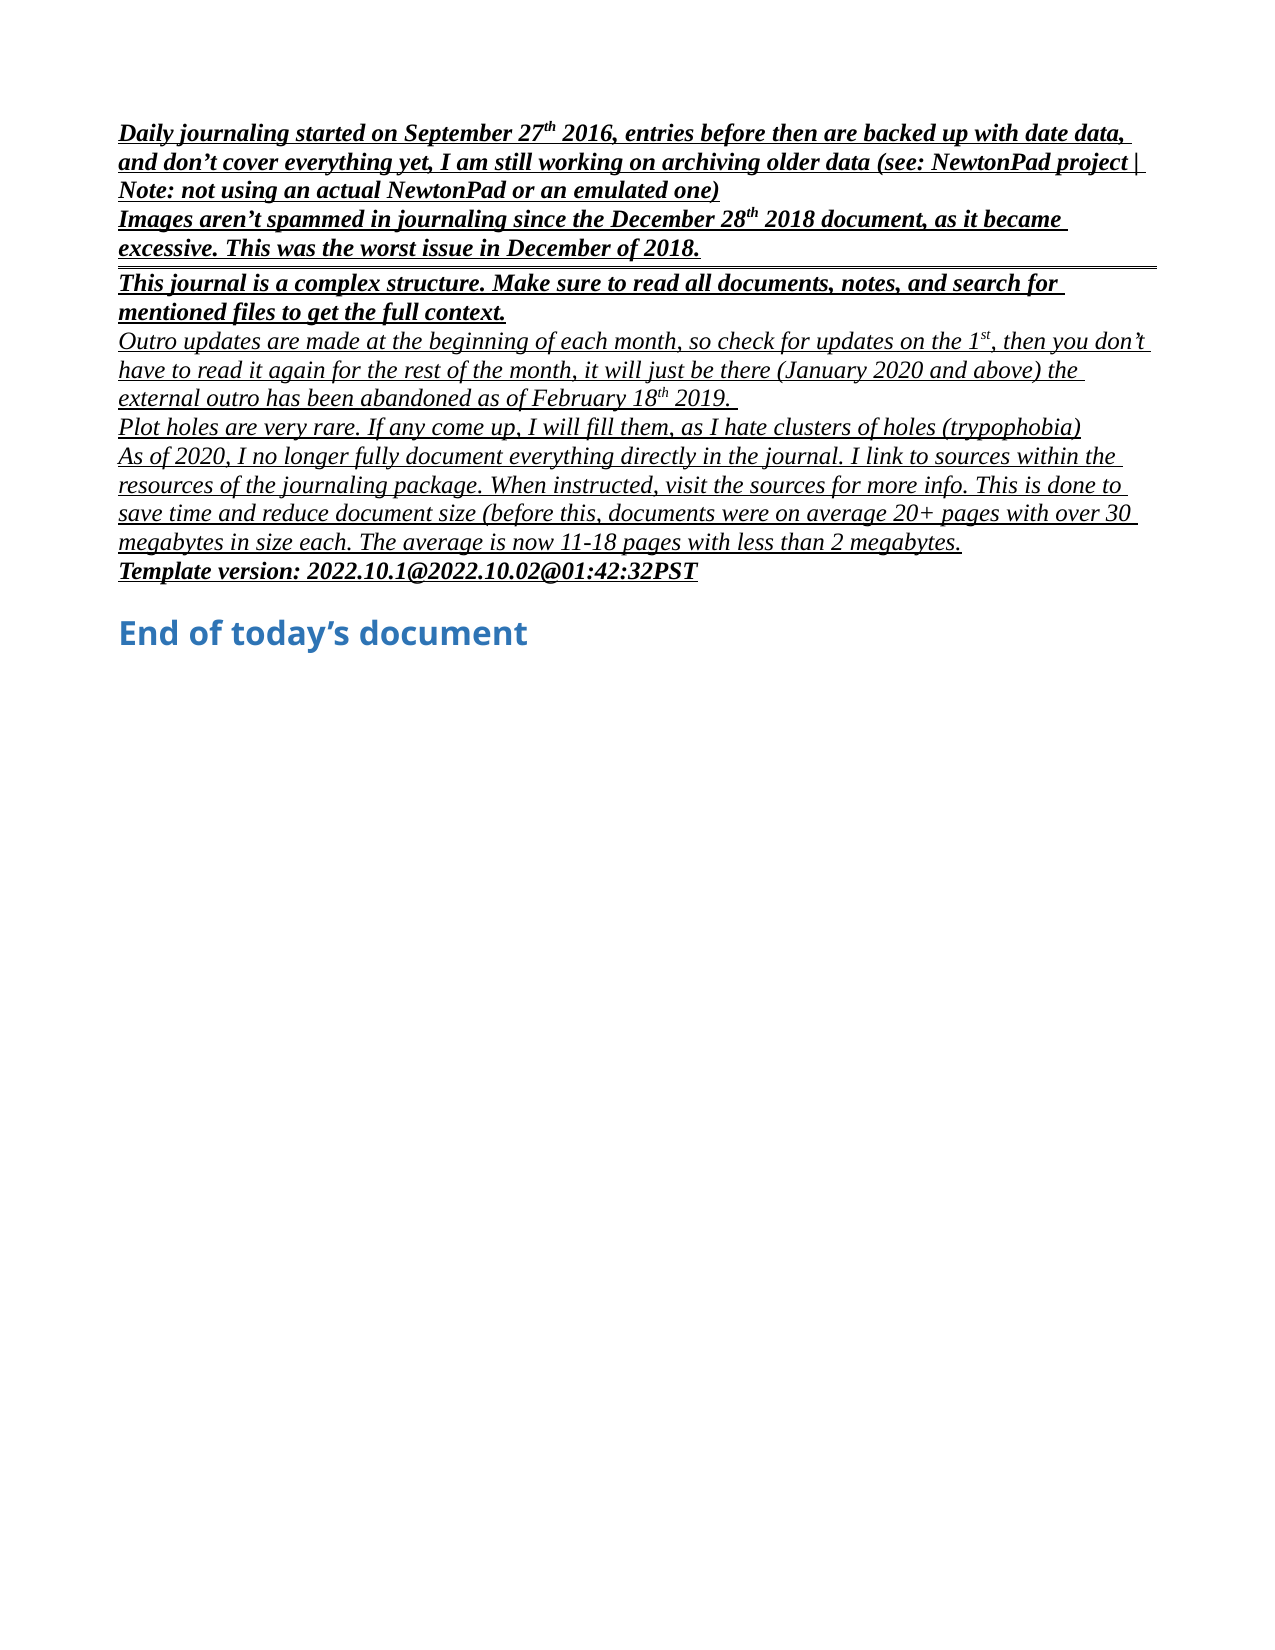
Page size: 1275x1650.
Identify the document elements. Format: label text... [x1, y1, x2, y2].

text Daily journaling started on September 27th 2016, entries before then are backed up with date data, and don’t cover everything yet, I am still working on archiving older data (see: NewtonPad project | Note: not using an actual NewtonPad or an emulated one) [118, 118, 1157, 204]
text This journal is a complex structure. Make sure to read all documents, notes, and search for mentioned files to get the full context. [118, 269, 1157, 326]
text Template version: 2022.10.1@2022.10.02@01:42:32PST [118, 556, 1157, 585]
subtitle End of today’s document [118, 610, 1157, 655]
text Plot holes are very rare. If any come up, I will fill them, as I hate clusters of holes (trypophobia) [118, 412, 1157, 441]
text Images aren’t spammed in journaling since the December 28th 2018 document, as it became excessive. This was the worst issue in December of 2018. [118, 204, 1157, 266]
text Outro updates are made at the beginning of each month, so check for updates on the 1st, then you don’t have to read it again for the rest of the month, it will just be there (January 2020 and above) the external outro has been abandoned as of February 18th 2019. [118, 326, 1157, 412]
text As of 2020, I no longer fully document everything directly in the journal. I link to sources within the resources of the journaling package. When instructed, visit the sources for more info. This is done to save time and reduce document size (before this, documents were on average 20+ pages with over 30 megabytes in size each. The average is now 11-18 pages with less than 2 megabytes. [118, 441, 1157, 556]
